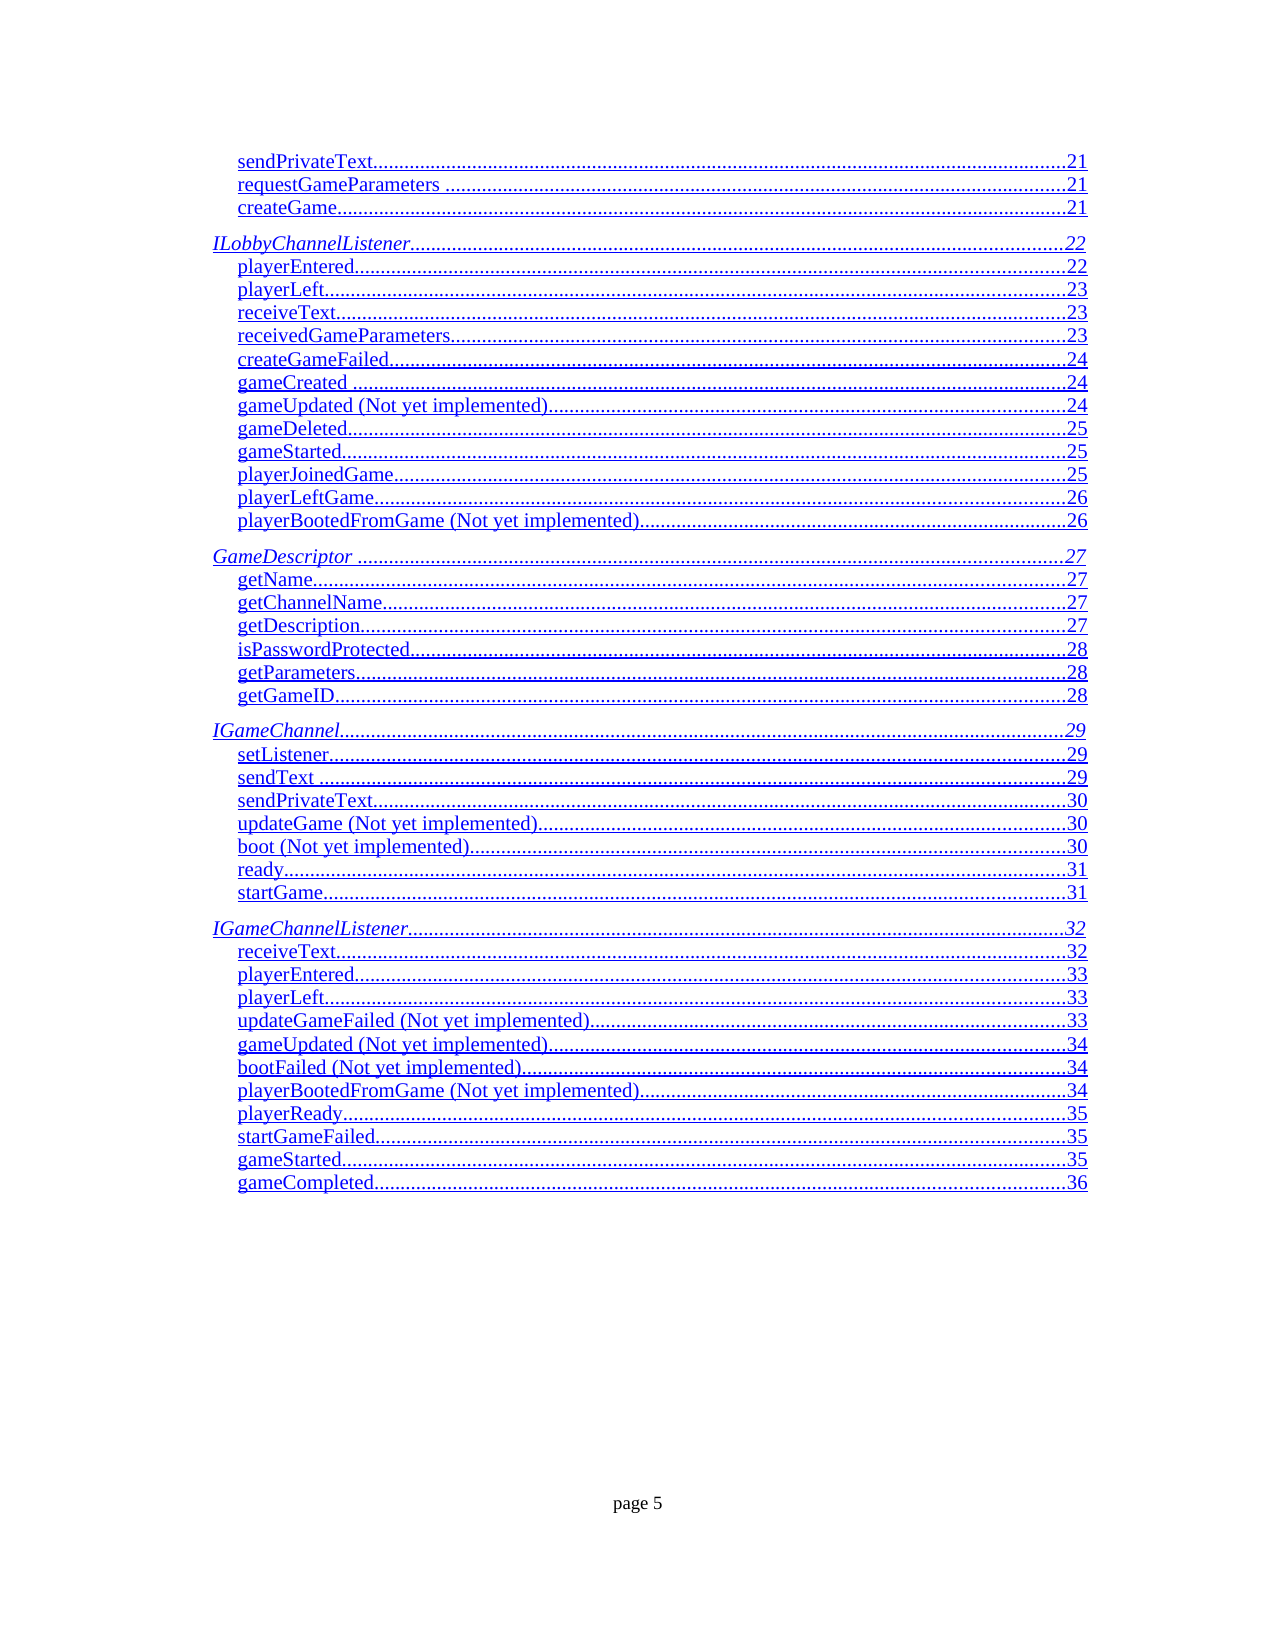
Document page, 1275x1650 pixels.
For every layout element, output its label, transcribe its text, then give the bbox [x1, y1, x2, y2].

text receiveText 23 [237, 301, 1087, 321]
text gameUpdated (Not yet implemented) 24 [237, 394, 1087, 414]
text createGameFailed 24 [237, 347, 1087, 367]
text playerEntered 22 [237, 255, 1087, 275]
text getGameID 28 [237, 684, 1087, 704]
text playerBootedFromGame (Not yet implemented) 26 [237, 509, 1087, 529]
text startGameFailed 35 [237, 1125, 1087, 1145]
text receivedGameParameters 23 [237, 324, 1087, 344]
text playerEntered 33 [237, 963, 1087, 983]
text playerReady 35 [237, 1102, 1087, 1122]
text ready 31 [237, 858, 1087, 878]
text IGameChannelListener 32 [212, 917, 1087, 940]
text getDescription 27 [237, 614, 1087, 634]
text getChannelName 27 [237, 591, 1087, 611]
text gameCompleted 36 [237, 1171, 1087, 1191]
text gameStarted 35 [237, 1148, 1087, 1168]
text playerLeft 33 [237, 986, 1087, 1006]
text playerJoinedGame 25 [237, 463, 1087, 483]
text playerLeft 23 [237, 278, 1087, 298]
text playerBootedFromGame (Not yet implemented) 34 [237, 1079, 1087, 1099]
text updateGame (Not yet implemented) 30 [237, 812, 1087, 832]
text isPasswordProtected 28 [237, 637, 1087, 657]
text ILobbyChannelListener 22 [212, 232, 1087, 255]
text boot (Not yet implemented) 30 [237, 835, 1087, 855]
text sendPrivateText 21 [237, 150, 1087, 170]
text getName 27 [237, 568, 1087, 588]
text playerLeftGame 26 [237, 486, 1087, 506]
text receiveText 32 [237, 940, 1087, 960]
text gameUpdated (Not yet implemented) 34 [237, 1032, 1087, 1052]
text bootFailed (Not yet implemented) 34 [237, 1056, 1087, 1075]
text gameStarted 25 [237, 440, 1087, 460]
text GameDescriptor 27 [212, 545, 1087, 568]
text getParameters 28 [237, 661, 1087, 680]
text updateGameFailed (Not yet implemented) 33 [237, 1009, 1087, 1029]
text startGame 31 [237, 881, 1087, 901]
text IGameChannel 29 [212, 719, 1087, 742]
text gameCreated 24 [237, 371, 1087, 390]
text sendPrivateText 30 [237, 789, 1087, 809]
text sendText 29 [237, 766, 1087, 785]
text createGame 21 [237, 196, 1087, 216]
text requestGameParameters 21 [237, 173, 1087, 193]
text setListener 29 [237, 742, 1087, 762]
text gameDeleted 25 [237, 417, 1087, 437]
